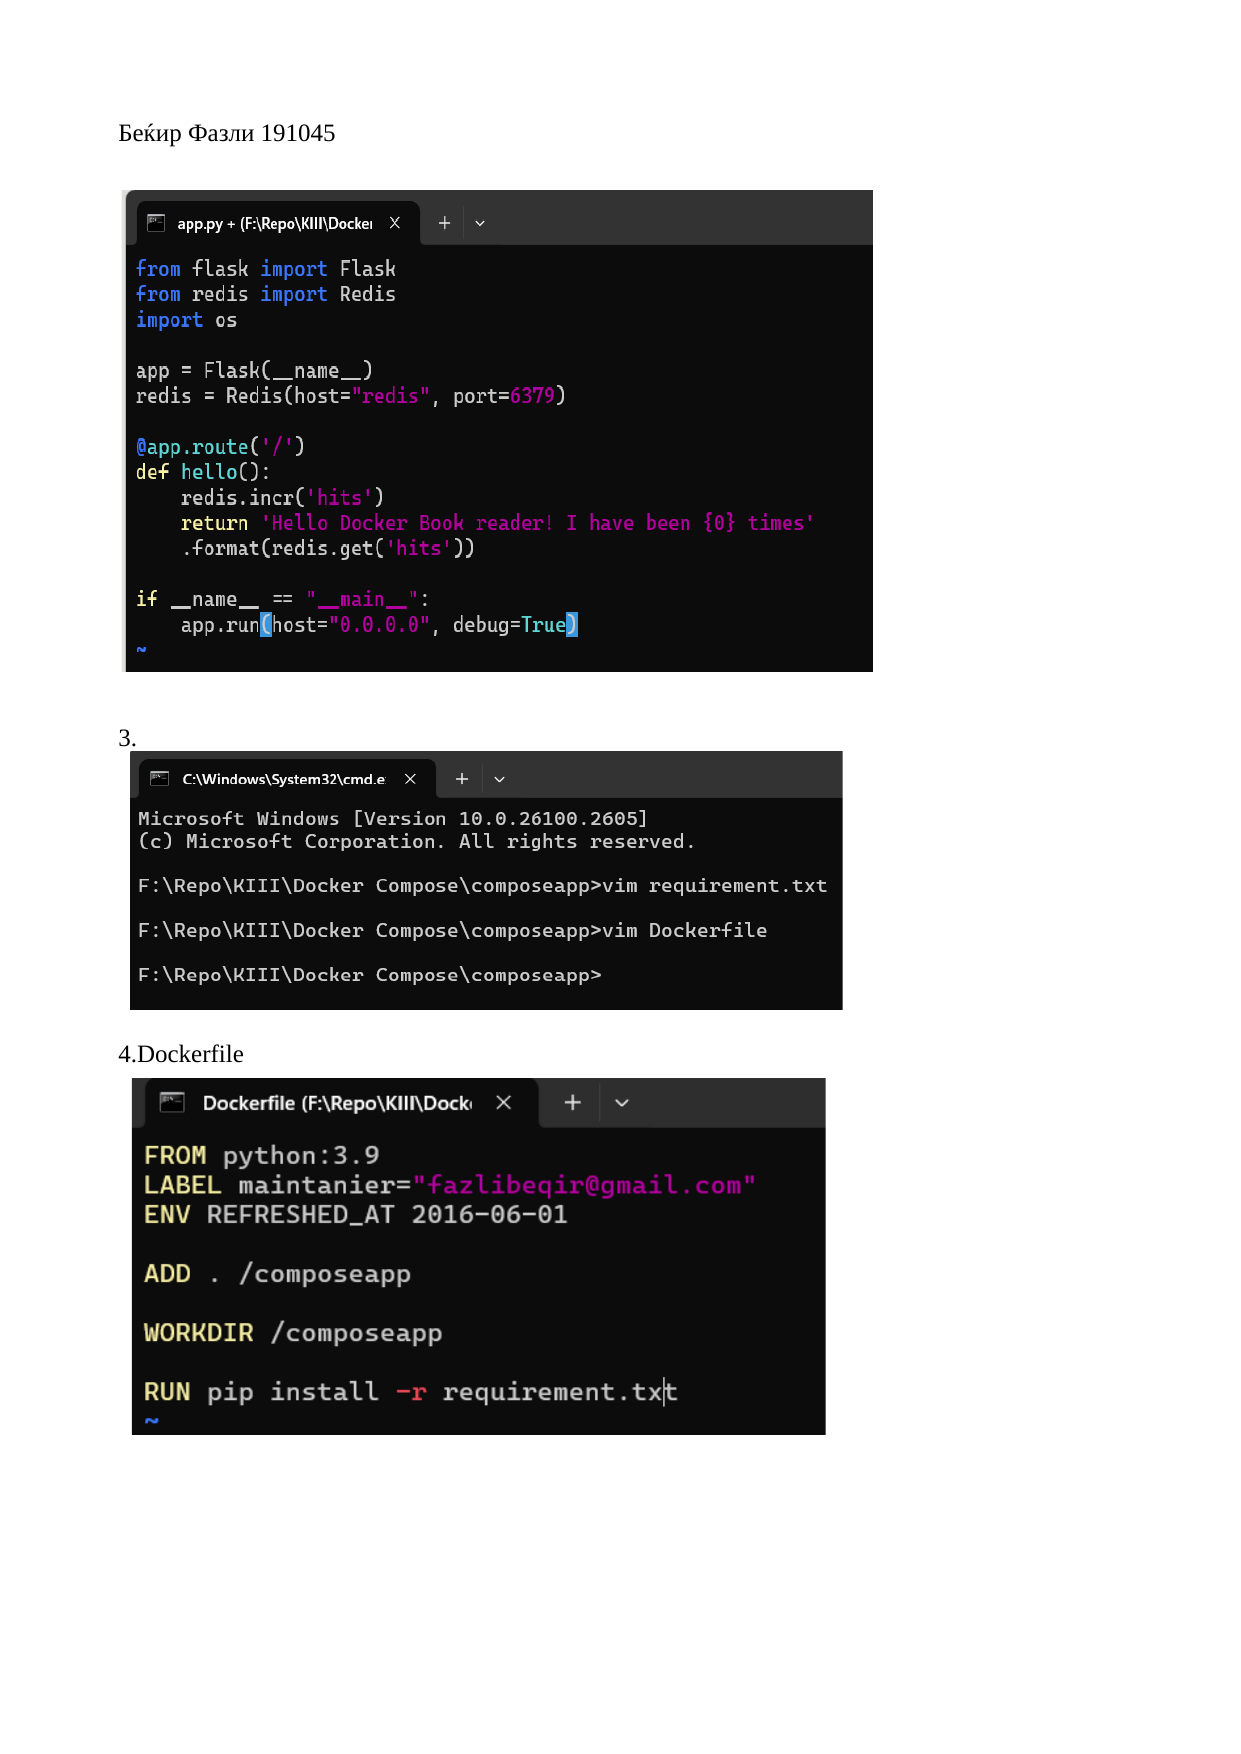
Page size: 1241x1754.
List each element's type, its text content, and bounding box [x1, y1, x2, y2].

text 3. [118, 723, 1122, 751]
picture [121, 190, 873, 672]
text 4.Dockerfile [118, 1039, 1122, 1068]
picture [130, 751, 843, 1010]
picture [131, 1078, 826, 1435]
